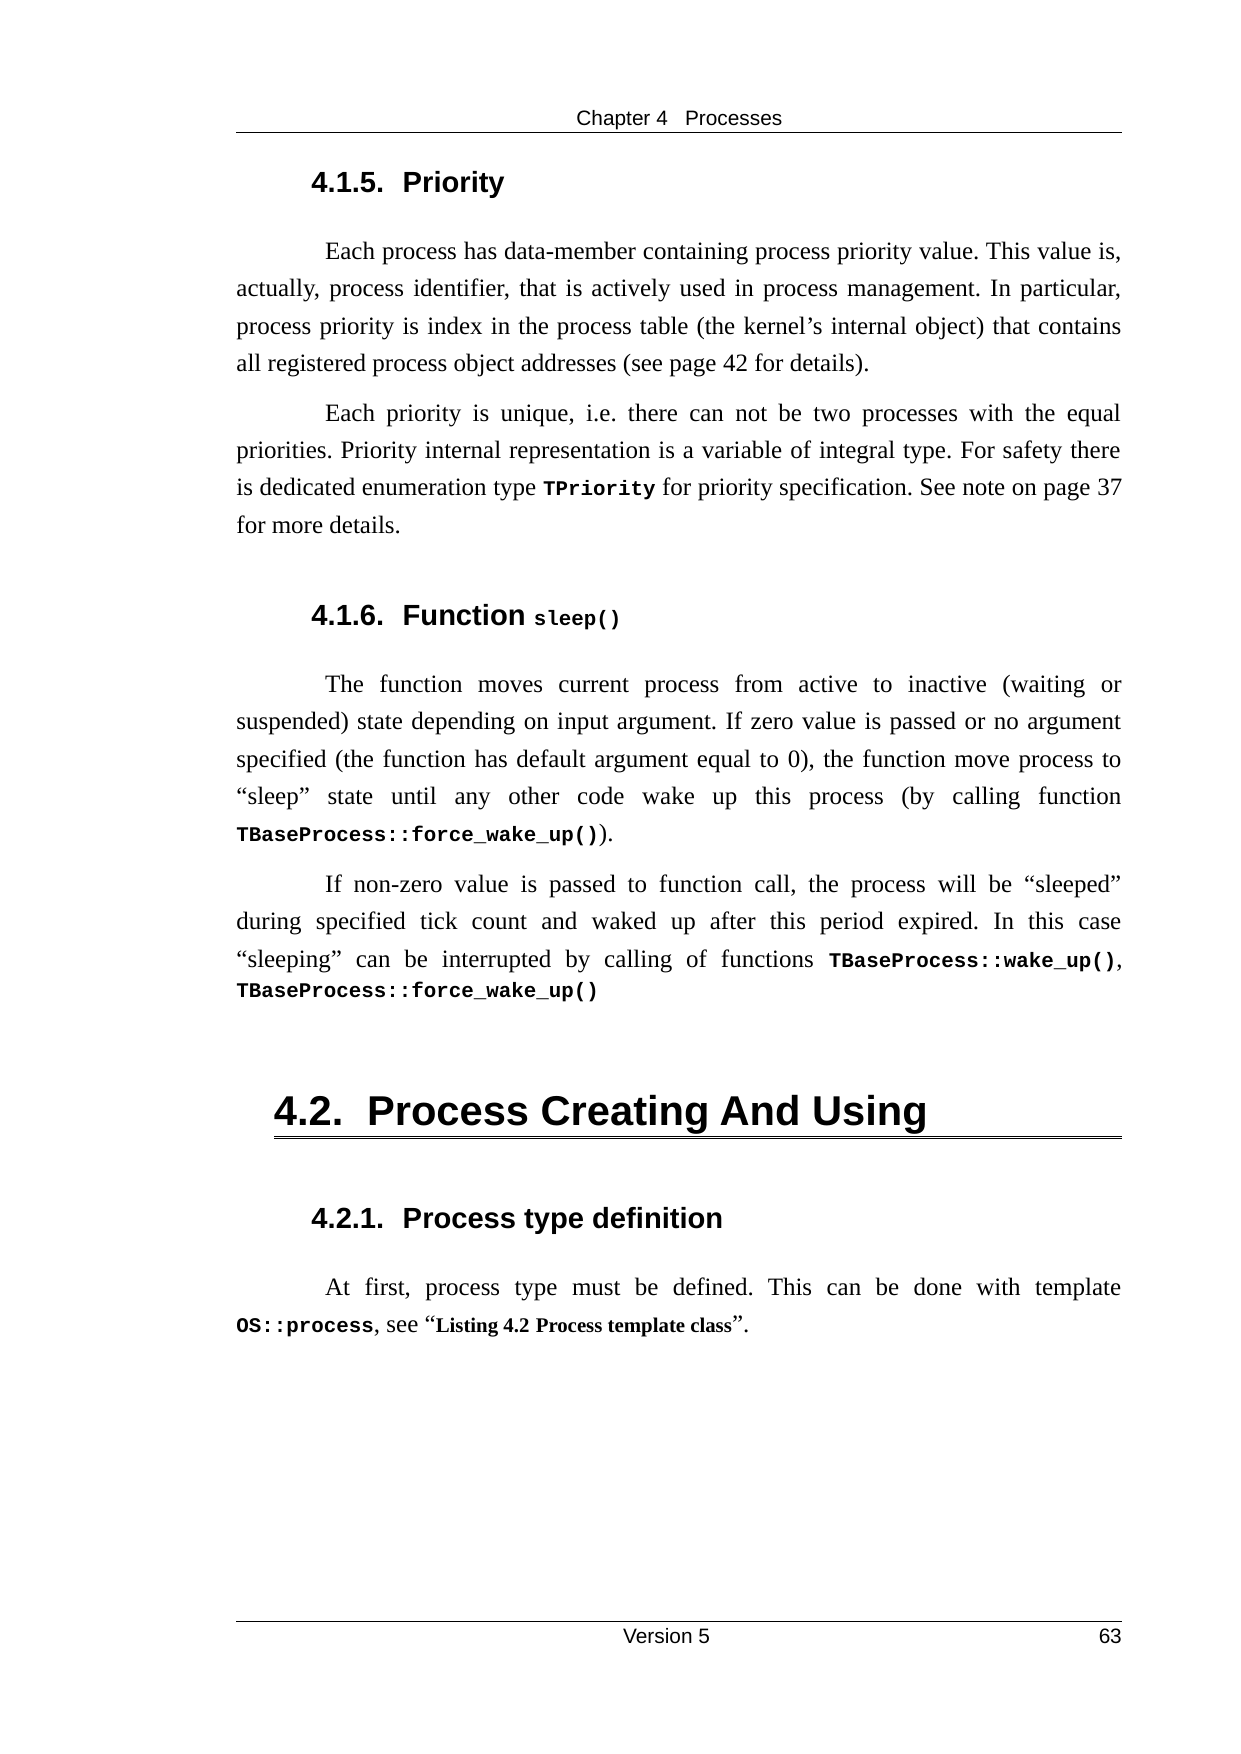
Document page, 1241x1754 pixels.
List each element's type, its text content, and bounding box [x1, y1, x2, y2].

text Each process has data-member containing process priority value. This value is, actually, process identifier, that is actively used in process management. In particular, process priority is index in the process table (the kernel’s internal object) that contains all registered process object addresses (see page 41 for details). [236, 236, 1122, 377]
subtitle Function sleep() [311, 598, 1004, 632]
text If non-zero value is passed to function call, the process will be “sleeped” during specified tick count and waked up after this period expired. In this case “sleeping” can be interrupted by calling of functions TBaseProcess::wake_up(), TBaseProcess::force_wake_up() [236, 869, 1122, 1004]
text The function moves current process from active to inactive (waiting or suspended) state depending on input argument. If zero value is passed or no argument specified (the function has default argument equal to 0), the function move process to “sleep” state until any other code wake up this process (by calling function TBaseProcess::force_wake_up()). [236, 669, 1122, 848]
subtitle Process Creating And Using [274, 1086, 1122, 1136]
text Each priority is unique, i.e. there can not be two processes with the equal priorities. Priority internal representation is a variable of integral type. For safety there is dedicated enumeration type TPriority for priority specification. See note on page 36 for more details. [236, 398, 1122, 539]
text At first, process type must be defined. This can be done with template OS::process, see “Listing 4.2 Process template class”. [236, 1272, 1122, 1339]
subtitle Process type definition [311, 1201, 1004, 1234]
subtitle Priority [311, 165, 1004, 199]
